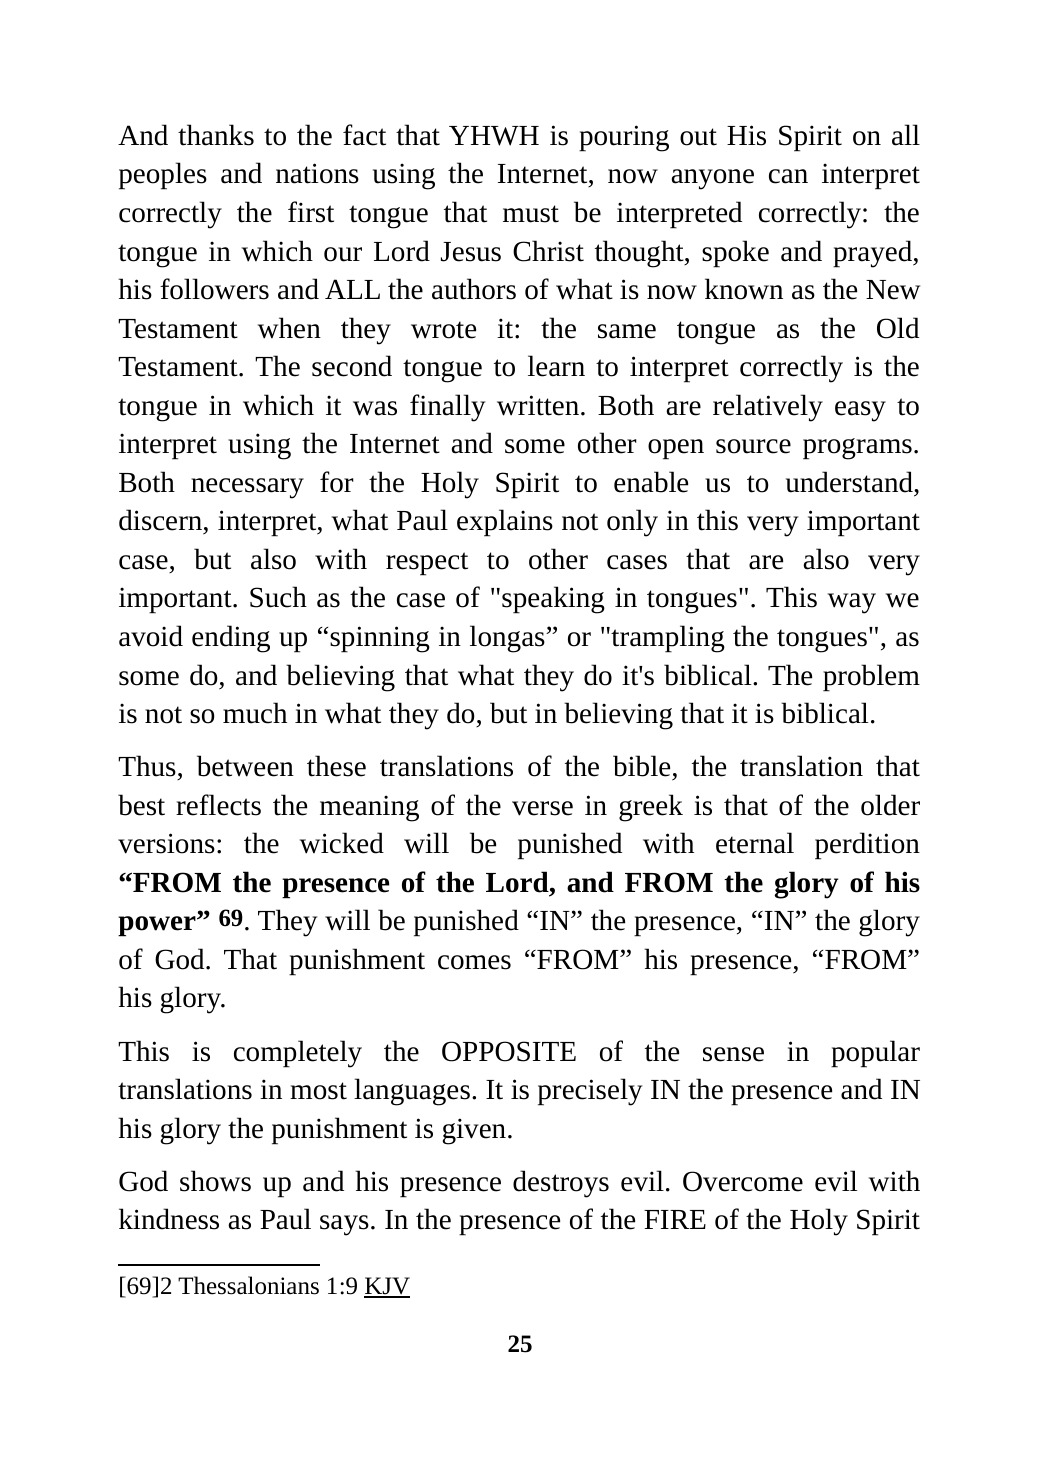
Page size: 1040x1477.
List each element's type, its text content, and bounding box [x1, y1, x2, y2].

text And thanks to the fact that YHWH is pouring out His Spirit on all peoples and nations using the Internet, now anyone can interpret correctly the first tongue that must be interpreted correctly: the tongue in which our Lord Jesus Christ thought, spoke and prayed, his followers and ALL the authors of what is now known as the New Testament when they wrote it: the same tongue as the Old Testament. The second tongue to learn to interpret correctly is the tongue in which it was finally written. Both are relatively easy to interpret using the Internet and some other open source programs. Both necessary for the Holy Spirit to enable us to understand, discern, interpret, what Paul explains not only in this very important case, but also with respect to other cases that are also very important. Such as the case of "speaking in tongues". This way we avoid ending up “spinning in longas” or "trampling the tongues", as some do, and believing that what they do it's biblical. The problem is not so much in what they do, but in believing that it is biblical. [118, 118, 921, 730]
text 2 Thessalonians 1:9 KJV [118, 1271, 921, 1300]
text God shows up and his presence destroys evil. Overcome evil with kindness as Paul says. In the presence of the FIRE of the Holy Spirit [118, 1164, 921, 1236]
text This is completely the OPPOSITE of the sense in popular translations in most languages. It is precisely IN the presence and IN his glory the punishment is given. [118, 1034, 921, 1144]
text Thus, between these translations of the bible, the translation that best reflects the meaning of the verse in greek is that of the older versions: the wicked will be punished with eternal perdition “FROM the presence of the Lord, and FROM the glory of his power” . They will be punished “IN” the presence, “IN” the glory of God. That punishment comes “FROM” his presence, “FROM” his glory. [118, 749, 921, 1014]
